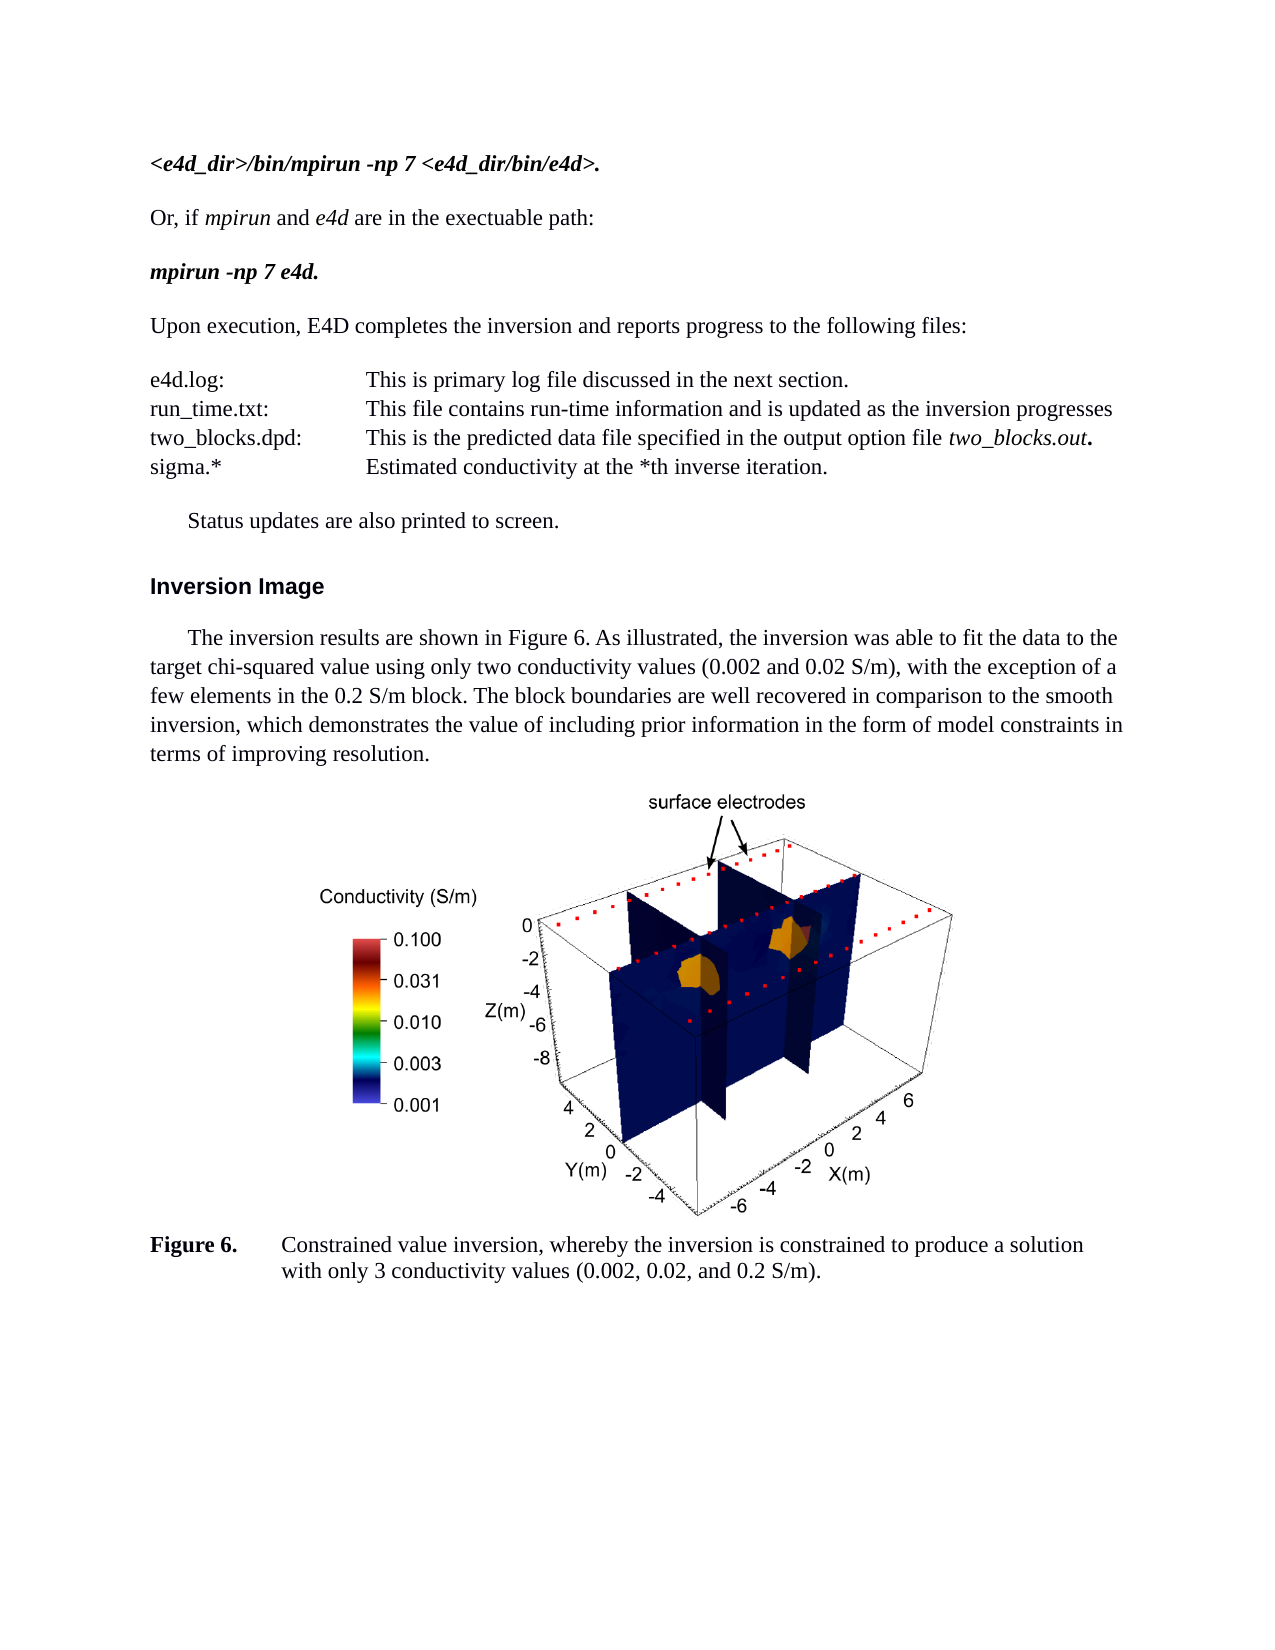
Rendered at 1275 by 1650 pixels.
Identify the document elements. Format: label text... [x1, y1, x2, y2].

picture [320, 794, 955, 1219]
text Figure 6. Constrained value inversion, whereby the inversion is constrained to produce a solution with only 3 conductivity values (0.002, 0.02, and 0.2 S/m). [150, 1231, 1125, 1284]
text Status updates are also printed to screen. [150, 507, 1125, 533]
text Or, if mpirun and e4d are in the exectuable path: [150, 204, 1125, 230]
subtitle Inversion Image [150, 573, 1125, 599]
text mpirun -np 7 e4d. [150, 258, 1125, 284]
text The inversion results are shown in Figure 6. As illustrated, the inversion was able to fit the data to the target chi-squared value using only two conductivity values (0.002 and 0.02 S/m), with the exception of a few elements in the 0.2 S/m block. The block boundaries are well recovered in comparison to the smooth inversion, which demonstrates the value of including prior information in the form of model constraints in terms of improving resolution. [150, 624, 1125, 767]
text Upon execution, E4D completes the inversion and reports progress to the following files: [150, 312, 1125, 338]
text <e4d_dir>/bin/mpirun -np 7 <e4d_dir/bin/e4d>. [150, 150, 1125, 176]
text e4d.log: This is primary log file discussed in the next section. run_time.txt: This file contains run-time information and is updated as the inversion progresses two_blocks.dpd: This is the predicted data file specified in the output option file two_blocks.out. sigma.* Estimated conductivity at the *th inverse iteration. [150, 366, 1125, 479]
